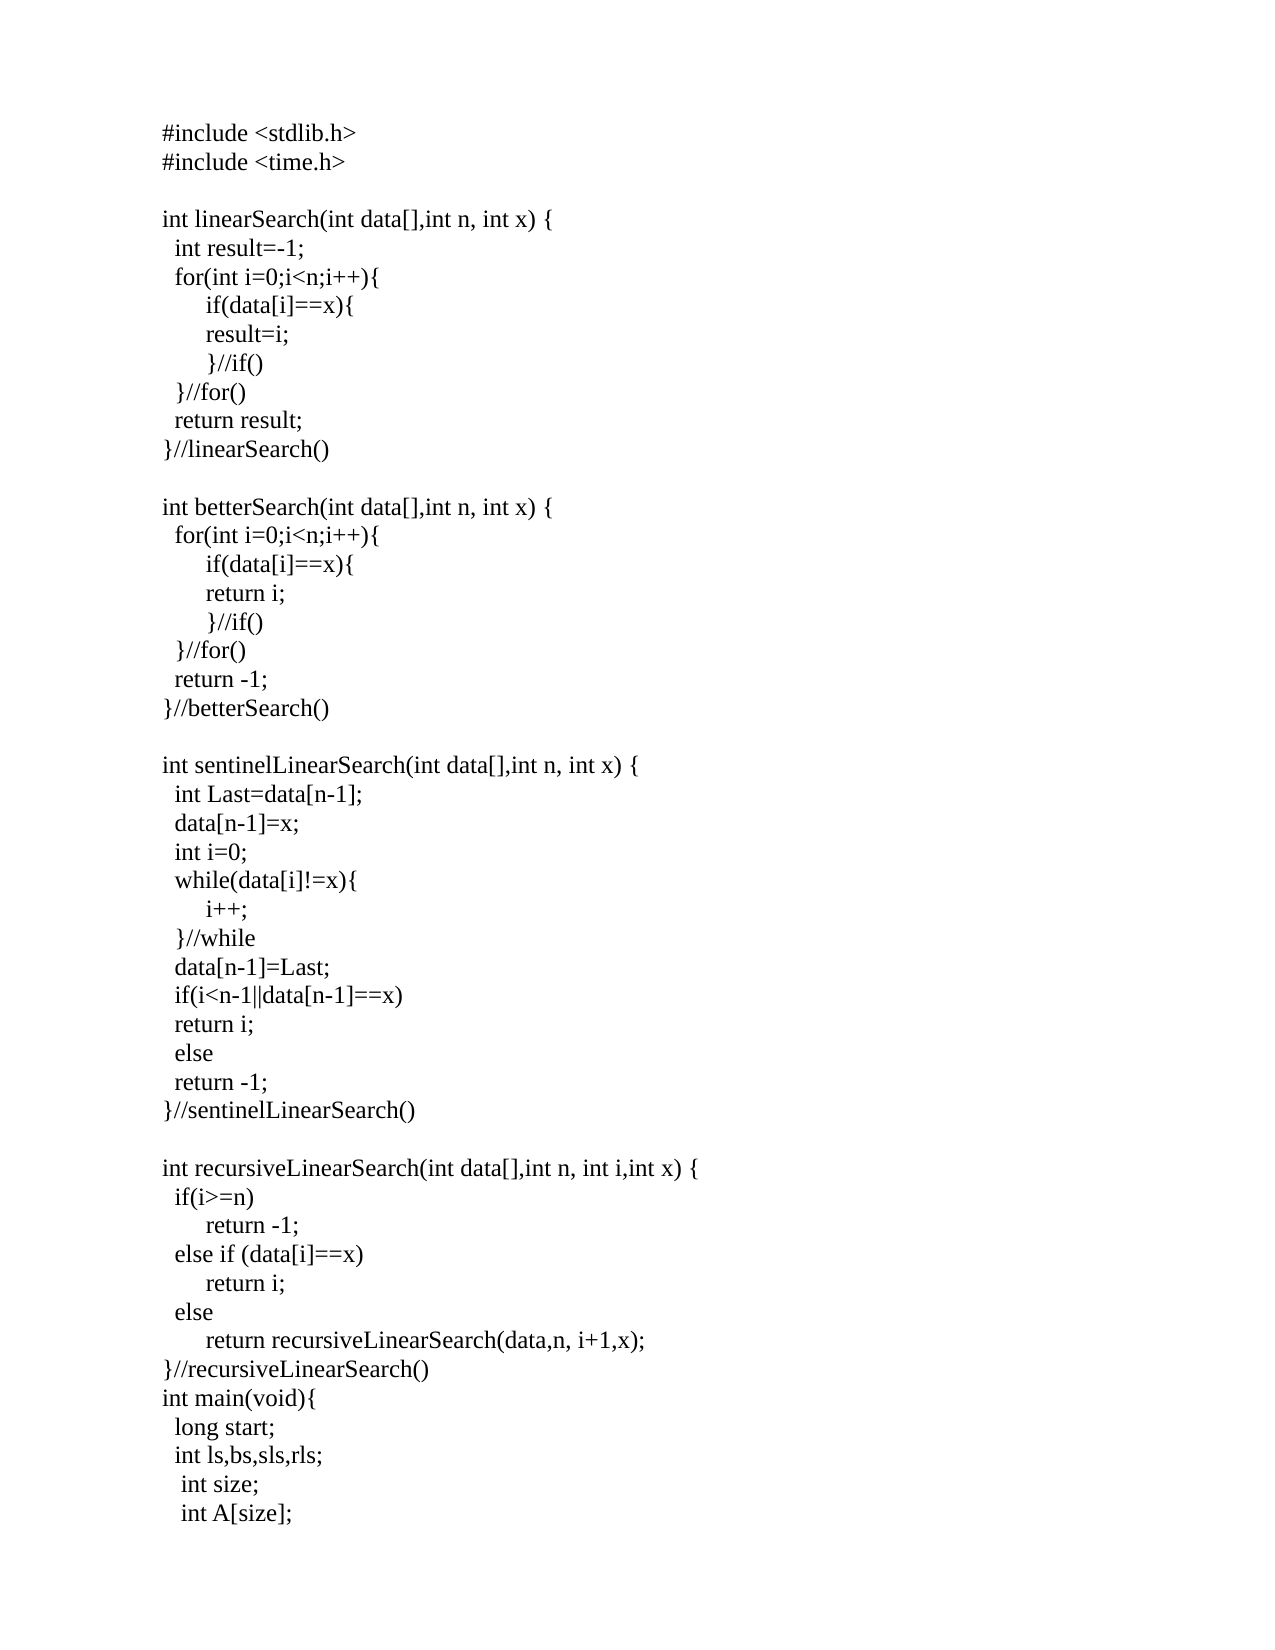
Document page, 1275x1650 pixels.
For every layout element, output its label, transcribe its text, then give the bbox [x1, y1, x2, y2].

text if(i<n-1||data[n-1]==x) [118, 981, 1157, 1009]
text }//linearSearch() [118, 434, 1157, 463]
text int recursiveLinearSearch(int data[],int n, int i,int x) { [118, 1153, 1157, 1182]
text int main(void){ [118, 1383, 1157, 1412]
text i++; [118, 894, 1157, 923]
text return -1; [118, 1211, 1157, 1239]
text for(int i=0;i<n;i++){ [118, 262, 1157, 291]
text return i; [118, 578, 1157, 607]
text }//while [118, 923, 1157, 952]
text long start; [118, 1412, 1157, 1441]
text else if (data[i]==x) [118, 1239, 1157, 1268]
text #include <time.h> [118, 147, 1157, 176]
text }//betterSearch() [118, 693, 1157, 722]
text int sentinelLinearSearch(int data[],int n, int x) { [118, 751, 1157, 779]
text else [118, 1297, 1157, 1326]
text for(int i=0;i<n;i++){ [118, 521, 1157, 549]
text return i; [118, 1009, 1157, 1038]
text int size; [118, 1469, 1157, 1498]
text return recursiveLinearSearch(data,n, i+1,x); [118, 1326, 1157, 1354]
text if(data[i]==x){ [118, 291, 1157, 319]
text if(i>=n) [118, 1182, 1157, 1211]
text return result; [118, 406, 1157, 434]
text int result=-1; [118, 233, 1157, 262]
text int Last=data[n-1]; [118, 779, 1157, 808]
text }//if() [118, 348, 1157, 377]
text }//for() [118, 377, 1157, 406]
text }//if() [118, 607, 1157, 636]
text return -1; [118, 664, 1157, 693]
text return i; [118, 1268, 1157, 1297]
text result=i; [118, 319, 1157, 348]
text int betterSearch(int data[],int n, int x) { [118, 492, 1157, 521]
text int ls,bs,sls,rls; [118, 1441, 1157, 1469]
text }//recursiveLinearSearch() [118, 1354, 1157, 1383]
text if(data[i]==x){ [118, 549, 1157, 578]
text }//sentinelLinearSearch() [118, 1096, 1157, 1124]
text data[n-1]=x; [118, 808, 1157, 837]
text }//for() [118, 636, 1157, 664]
text int i=0; [118, 837, 1157, 866]
text while(data[i]!=x){ [118, 866, 1157, 894]
text int linearSearch(int data[],int n, int x) { [118, 204, 1157, 233]
text #include <stdlib.h> [118, 118, 1157, 147]
text data[n-1]=Last; [118, 952, 1157, 981]
text else [118, 1038, 1157, 1067]
text int A[size]; [118, 1498, 1157, 1527]
text return -1; [118, 1067, 1157, 1096]
